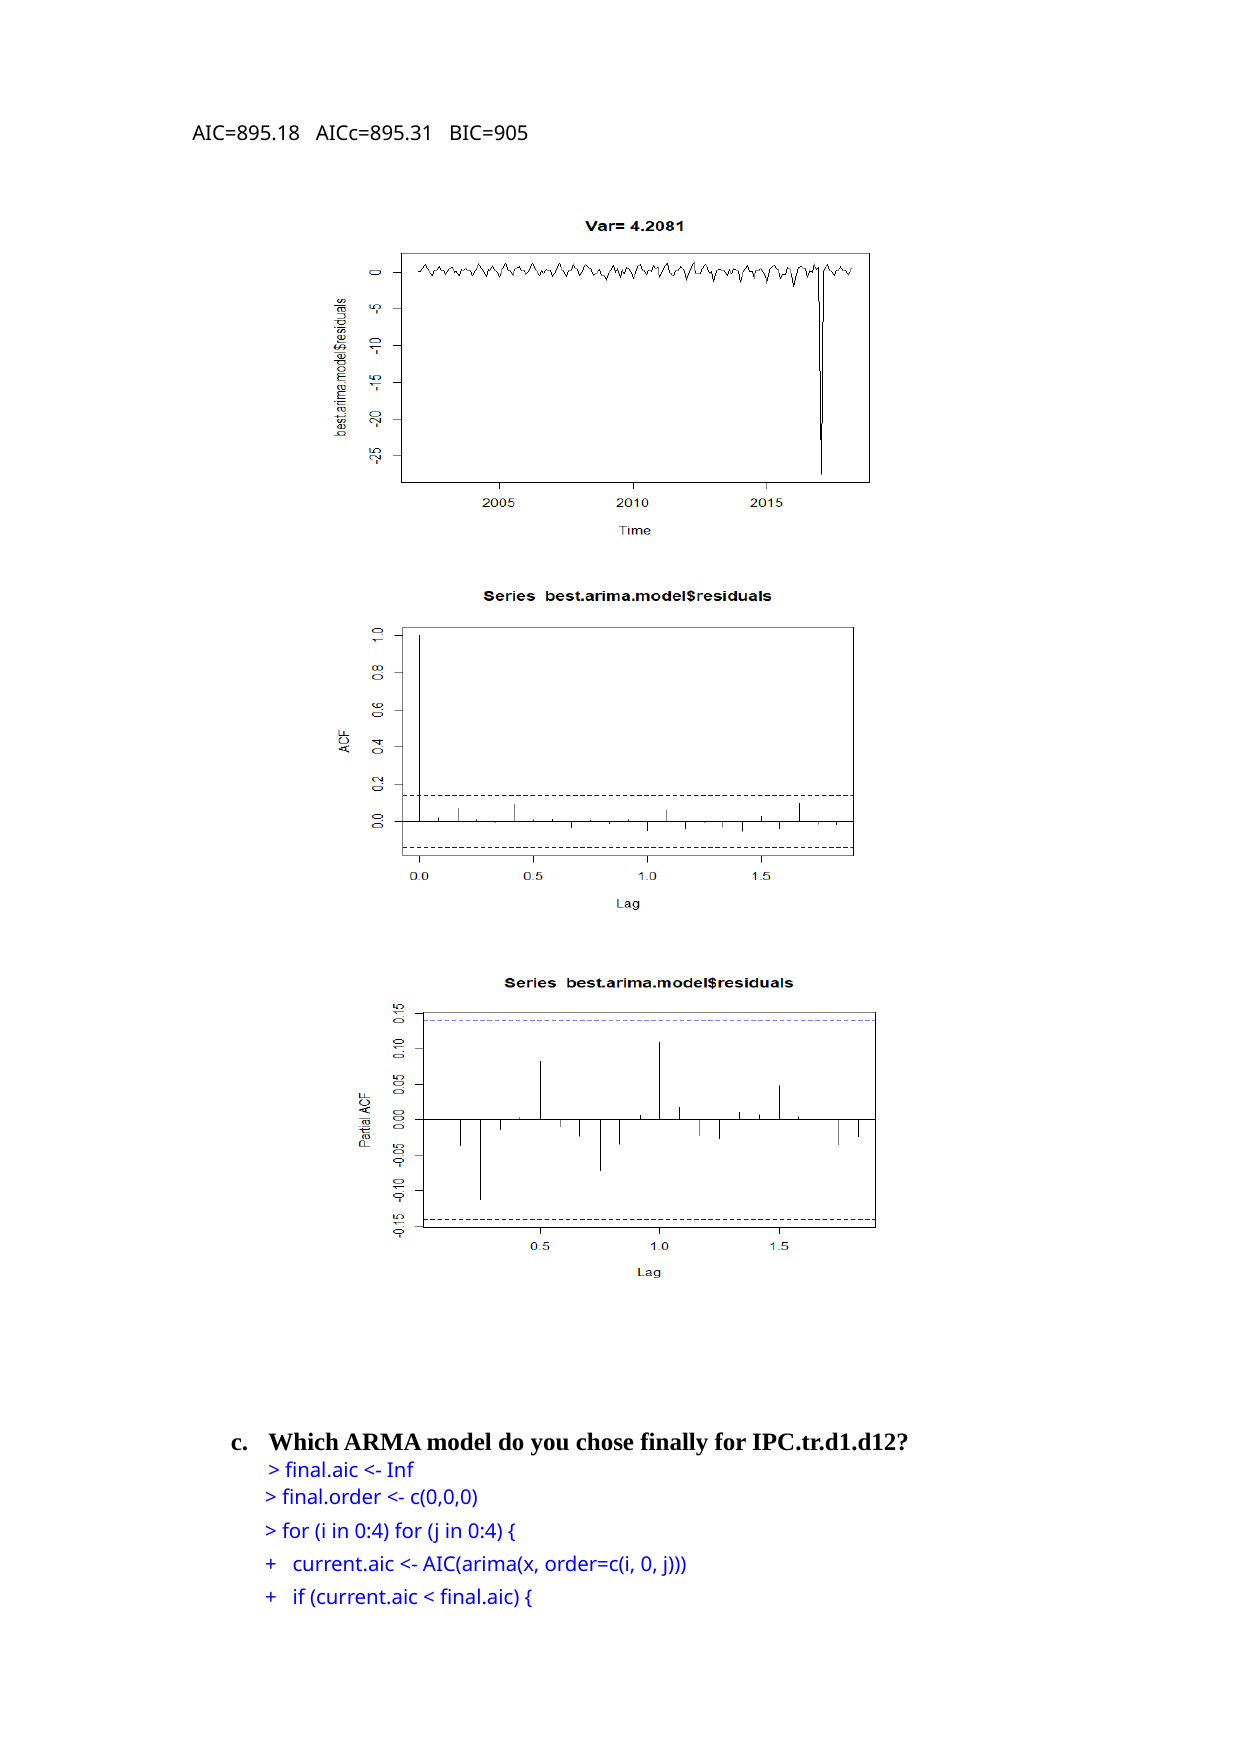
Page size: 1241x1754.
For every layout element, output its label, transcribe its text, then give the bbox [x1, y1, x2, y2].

text + if (current.aic < final.aic) { [265, 1583, 1122, 1610]
picture [333, 206, 887, 546]
text > for (i in 0:4) for (j in 0:4) { [265, 1516, 1122, 1544]
text > final.order <- c(0,0,0) [265, 1483, 1122, 1511]
picture [356, 966, 896, 1283]
text + current.aic <- AIC(arima(x, order=c(i, 0, j))) [265, 1549, 1122, 1577]
text AIC=895.18 AICc=895.31 BIC=905 [118, 118, 1122, 146]
list Which ARMA model do you chose finally for IPC.tr.d1.d12? [231, 1427, 1122, 1455]
list > final.aic <- Inf [231, 1455, 1122, 1483]
picture [338, 576, 867, 915]
